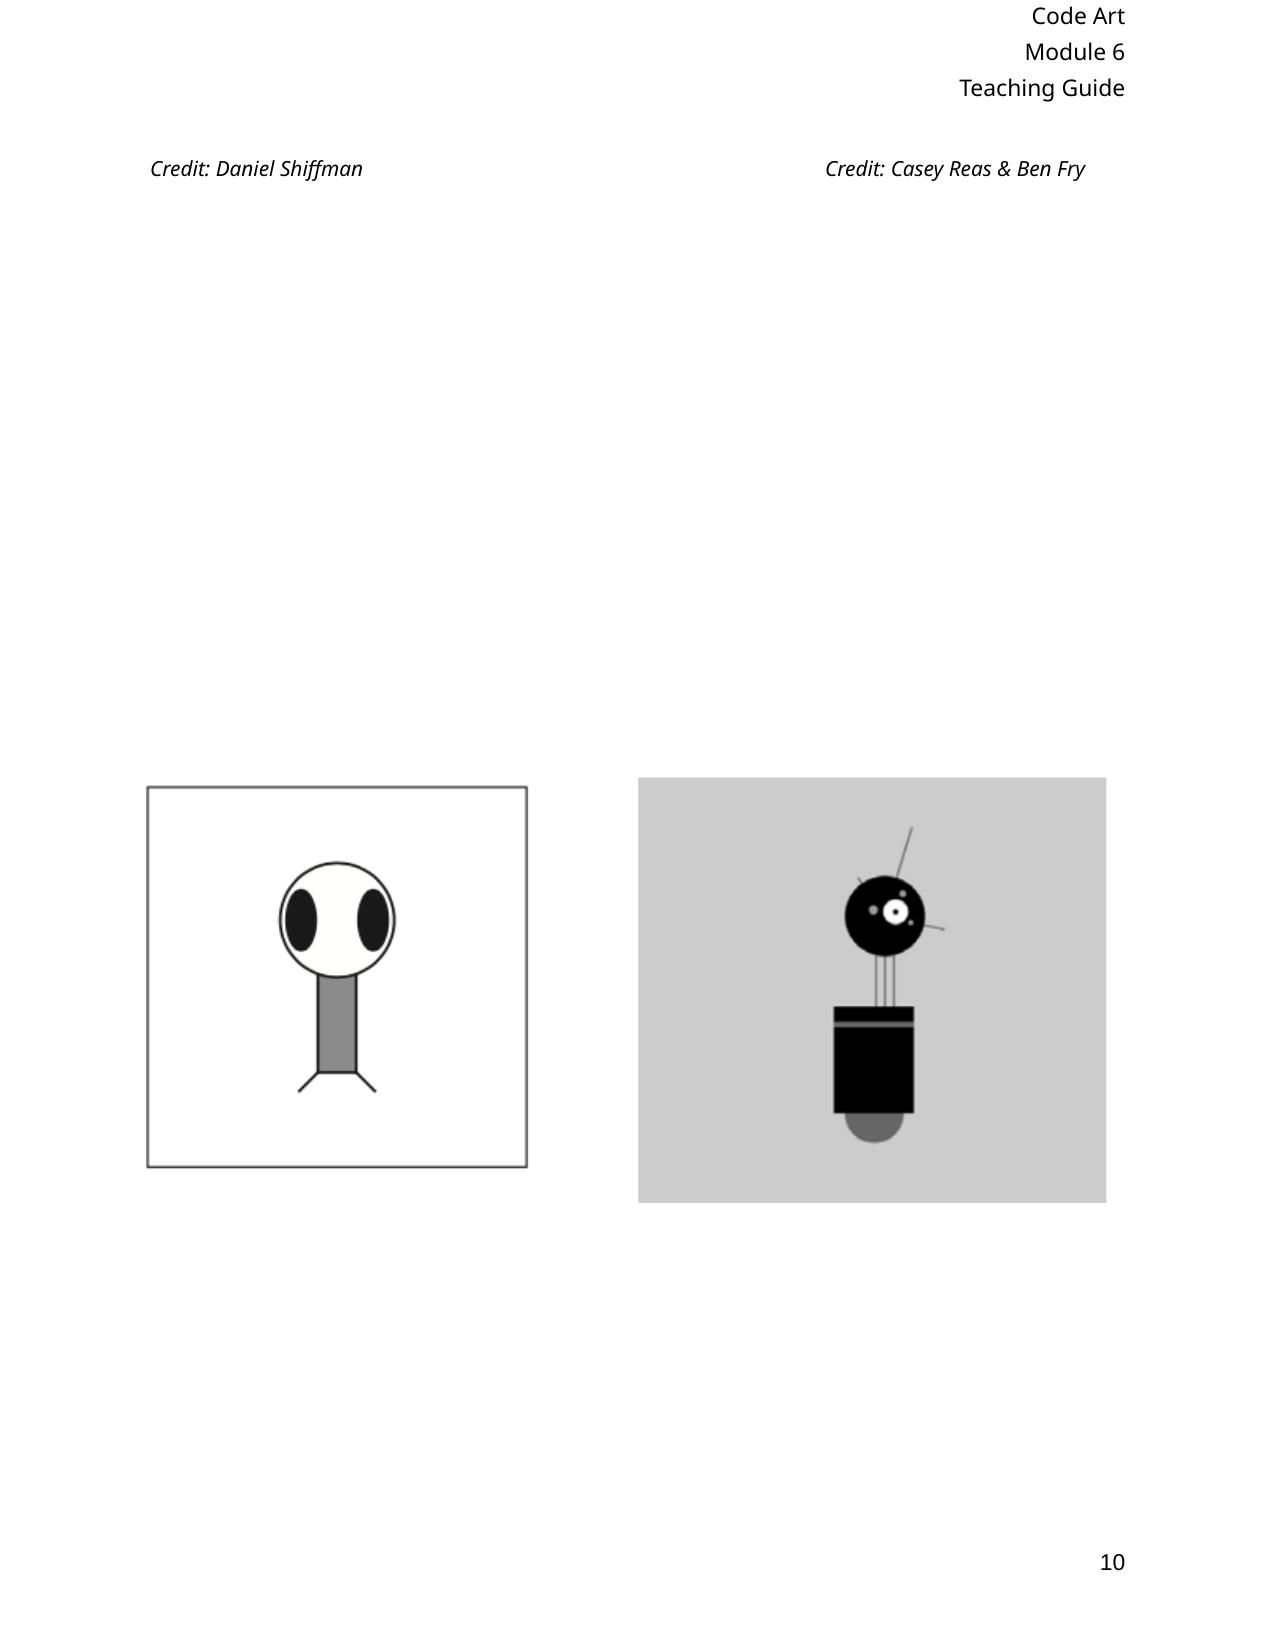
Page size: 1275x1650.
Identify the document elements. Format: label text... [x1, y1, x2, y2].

text Credit: Daniel Shiffman Credit: Casey Reas & Ben Fry [150, 154, 1125, 182]
picture [637, 775, 1107, 1203]
picture [134, 775, 547, 1175]
